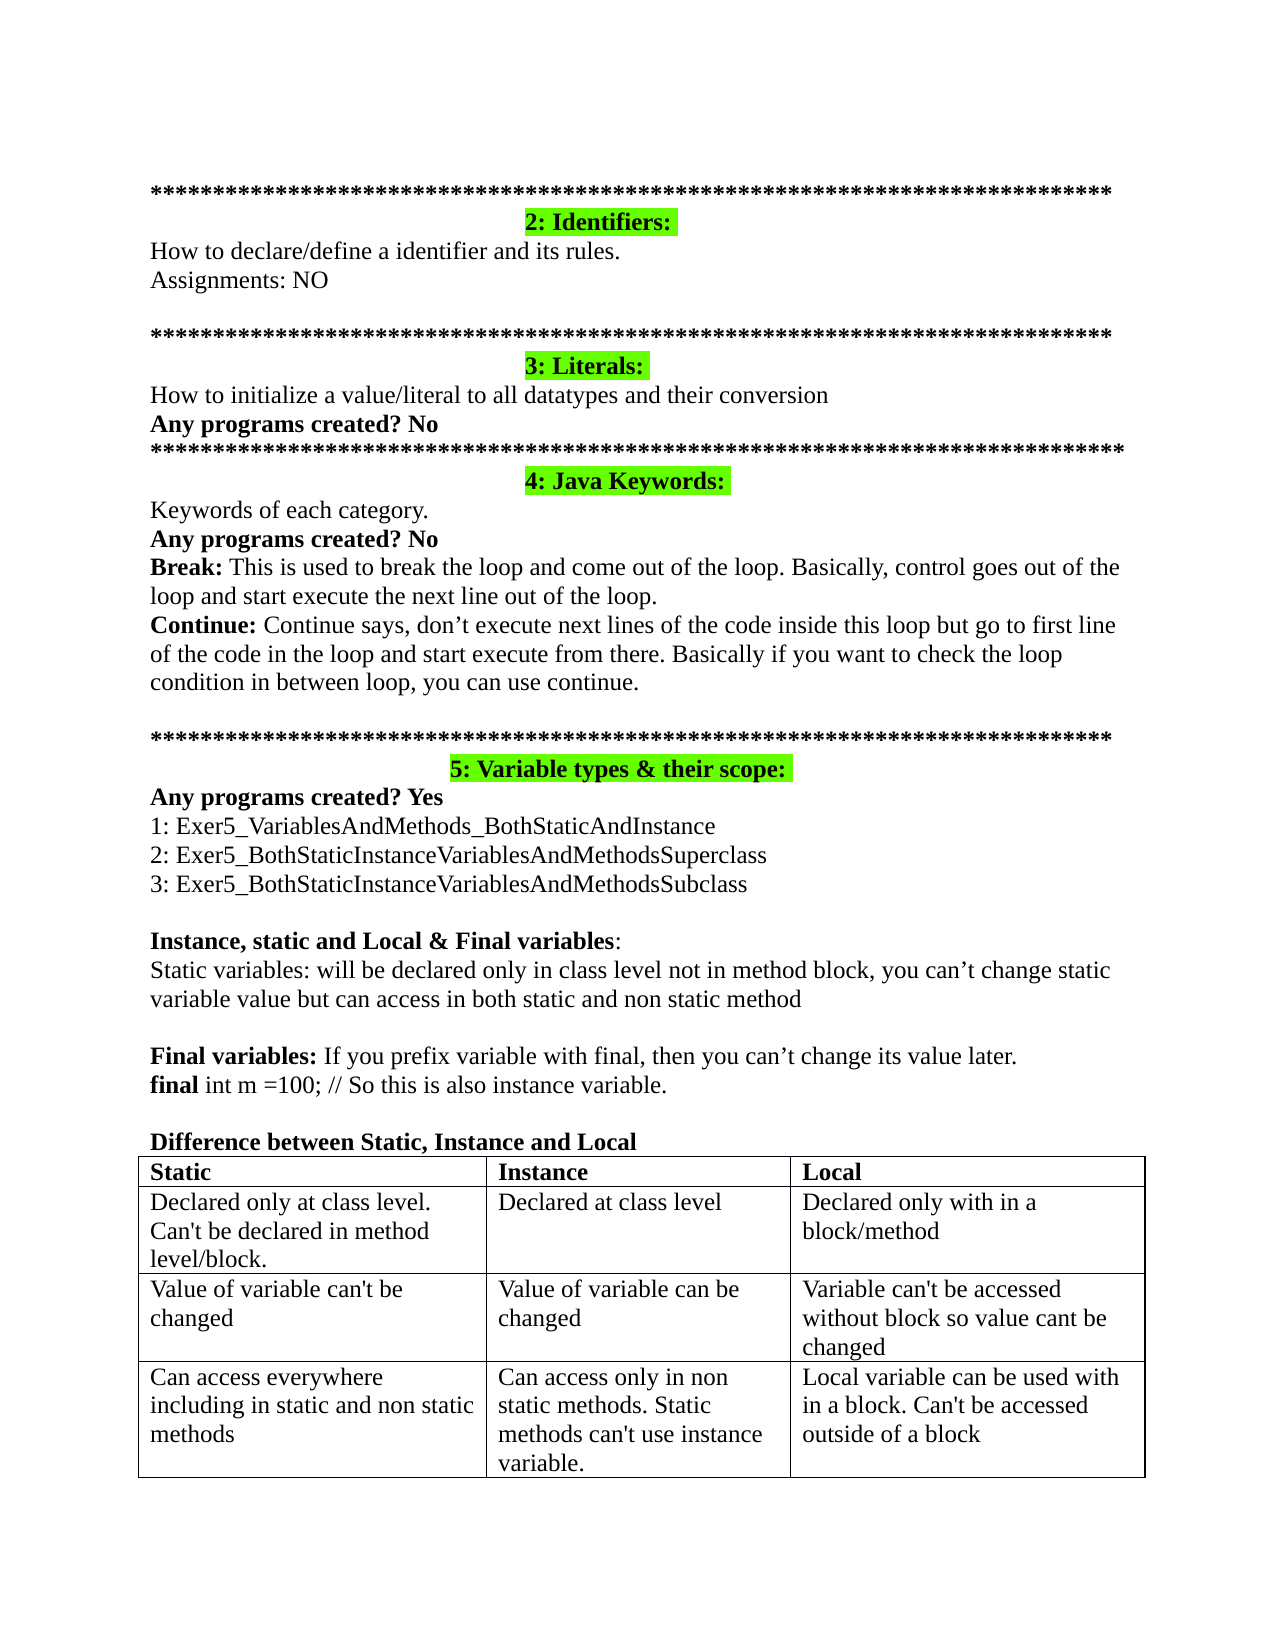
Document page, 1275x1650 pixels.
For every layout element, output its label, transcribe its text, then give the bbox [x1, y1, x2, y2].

table_cell Variable can't be accessed without block so value cant be changed [791, 1274, 1144, 1361]
text Any programs created? Yes [150, 782, 1125, 811]
text How to initialize a value/literal to all datatypes and their conversion [150, 380, 1125, 409]
table_cell Declared only at class level. Can't be declared in method level/block. [139, 1187, 486, 1273]
table_cell Local variable can be used with in a block. Can't be accessed outside of a block [791, 1362, 1144, 1477]
text final int m =100; // So this is also instance variable. [150, 1070, 1125, 1099]
text Static variables: will be declared only in class level not in method block, you can’t change static variable value but can access in both static and non static method [150, 955, 1125, 1012]
text Continue: Continue says, don’t execute next lines of the code inside this loop but go to first line of the code in the loop and start execute from there. Basically if you want to check the loop condition in between loop, you can use continue. [150, 610, 1125, 696]
text ***************************************************************************** [150, 322, 1125, 351]
text Difference between Static, Instance and Local [150, 1127, 1125, 1156]
text Instance, static and Local & Final variables: [150, 926, 1125, 955]
table_cell Can access everywhere including in static and non static methods [139, 1362, 486, 1477]
table_cell Declared only with in a block/method [791, 1187, 1144, 1273]
text Assignments: NO [150, 265, 1125, 294]
text ****************************************************************************** [150, 437, 1125, 466]
text 5: Variable types & their scope: [150, 754, 1125, 782]
table_cell Declared at class level [487, 1187, 790, 1273]
table_header Static [139, 1157, 486, 1186]
text 3: Exer5_BothStaticInstanceVariablesAndMethodsSubclass [150, 869, 1125, 897]
table_cell Can access only in non static methods. Static methods can't use instance variable. [487, 1362, 790, 1477]
text 1: Exer5_VariablesAndMethods_BothStaticAndInstance [150, 811, 1125, 840]
text Keywords of each category. [150, 495, 1125, 524]
table_header Local [791, 1157, 1144, 1186]
text Any programs created? No [150, 409, 1125, 437]
table_header Instance [487, 1157, 790, 1186]
text Break: This is used to break the loop and come out of the loop. Basically, control goes out of the loop and start execute the next line out of the loop. [150, 552, 1125, 610]
text Final variables: If you prefix variable with final, then you can’t change its value later. [150, 1041, 1125, 1070]
text ***************************************************************************** [150, 725, 1125, 754]
table_cell Value of variable can't be changed [139, 1274, 486, 1361]
text 2: Exer5_BothStaticInstanceVariablesAndMethodsSuperclass [150, 840, 1125, 869]
table_cell Value of variable can be changed [487, 1274, 790, 1361]
text 2: Identifiers: [150, 207, 1125, 236]
text 3: Literals: [150, 351, 1125, 380]
text Any programs created? No [150, 524, 1125, 552]
text How to declare/define a identifier and its rules. [150, 236, 1125, 265]
text 4: Java Keywords: [150, 466, 1125, 495]
text ***************************************************************************** [150, 179, 1125, 207]
